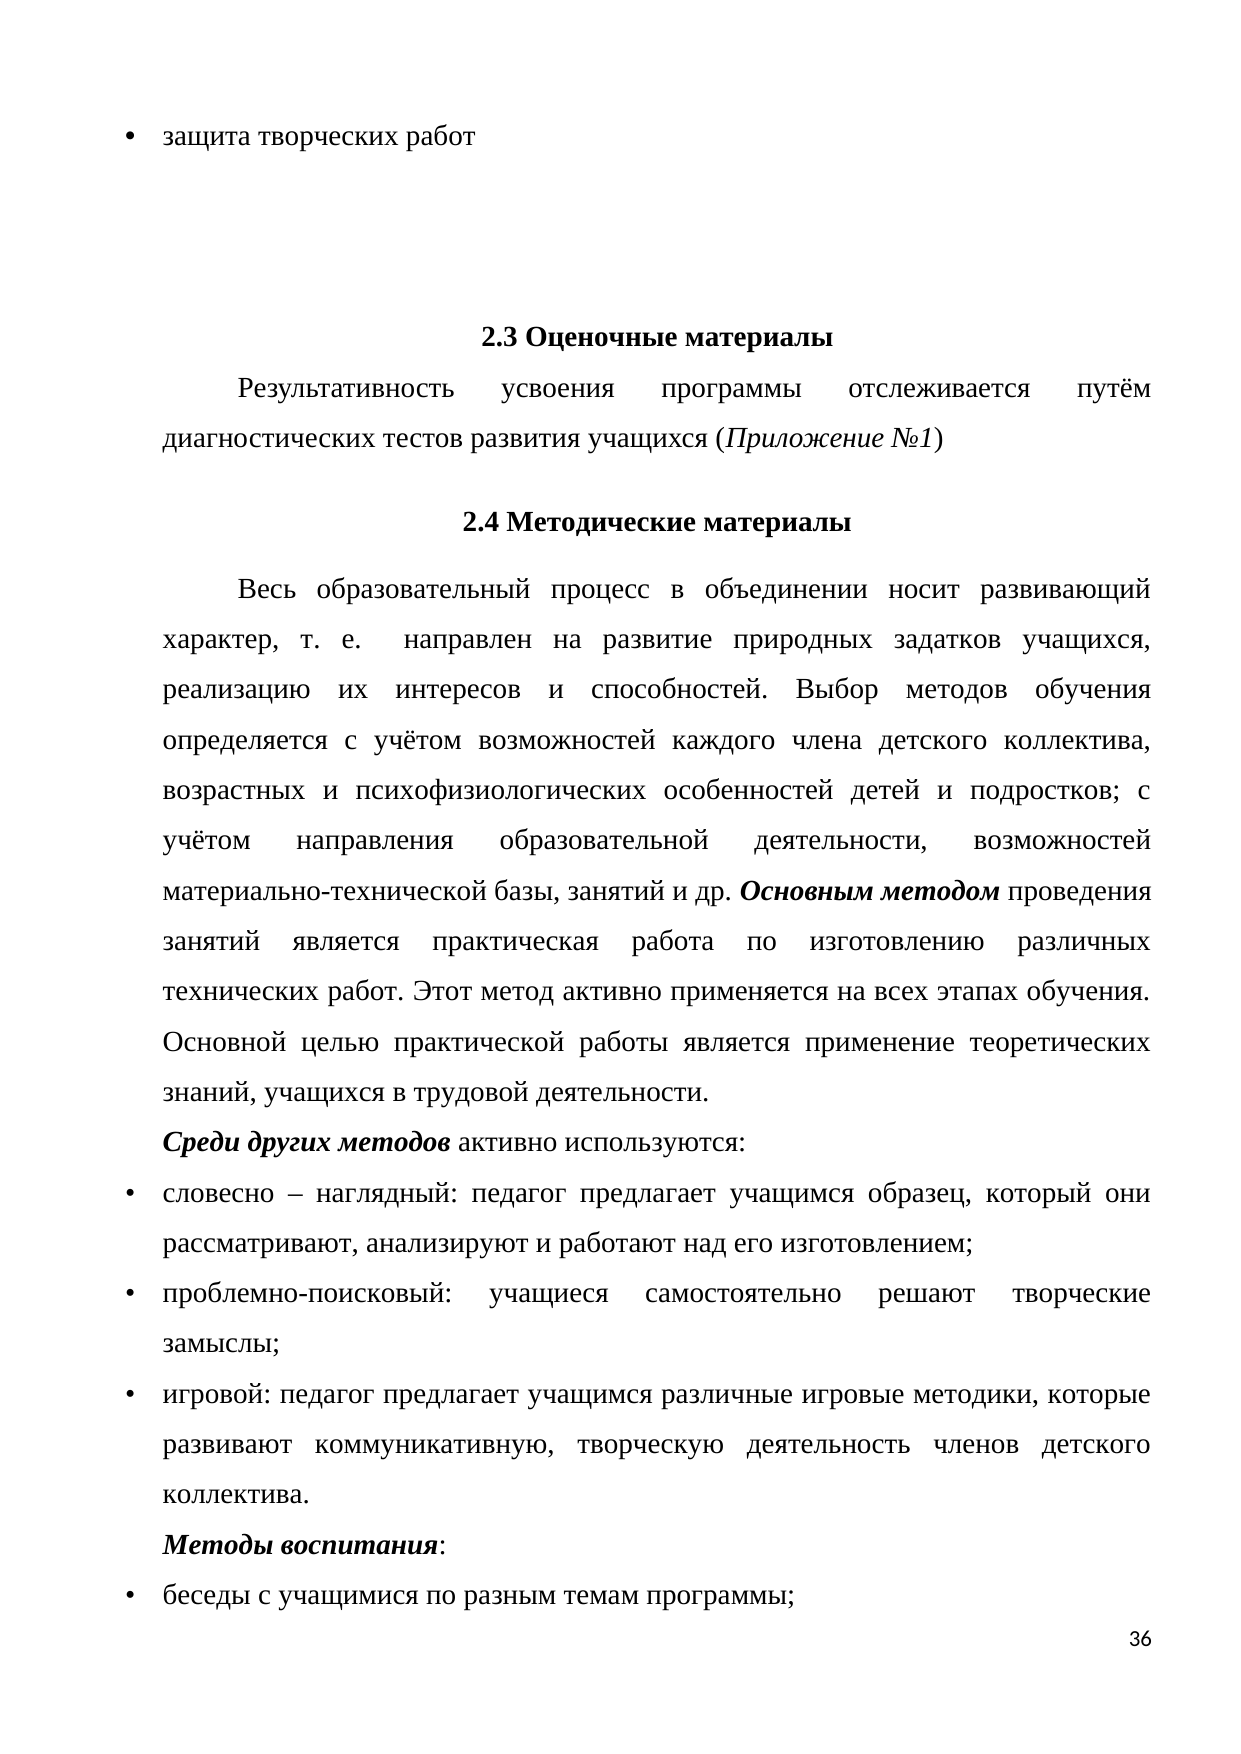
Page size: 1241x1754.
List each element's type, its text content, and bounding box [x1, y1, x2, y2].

text Среди других методов активно используются: [162, 1124, 1152, 1158]
text 2.3 Оценочные материалы [162, 319, 1152, 353]
text 2.4 Методические материалы [162, 504, 1152, 537]
list словесно – наглядный: педагог предлагает учащимся образец, который они рассматривают, анализируют и работают над его изготовлением; [125, 1175, 1152, 1258]
text Результативность усвоения программы отслеживается путём диагностических тестов развития учащихся (Приложение №1) [162, 370, 1152, 453]
text Методы воспитания: [162, 1527, 1152, 1560]
text Весь образовательный процесс в объединении носит развивающий характер, т. е. направлен на развитие природных задатков учащихся, реализацию их интересов и способностей. Выбор методов обучения определяется с учётом возможностей каждого члена детского коллектива, возрастных и психофизиологических особенностей детей и подростков; с учётом направления образовательной деятельности, возможностей материально-технической базы, занятий и др. Основным методом проведения занятий является практическая работа по изготовлению различных технических работ. Этот метод активно применяется на всех этапах обучения. Основной целью практической работы является применение теоретических знаний, учащихся в трудовой деятельности. [162, 571, 1152, 1108]
list проблемно-поисковый: учащиеся самостоятельно решают творческие замыслы; [125, 1275, 1152, 1359]
list беседы с учащимися по разным темам программы; [125, 1577, 1152, 1611]
list игровой: педагог предлагает учащимся различные игровые методики, которые развивают коммуникативную, творческую деятельность членов детского коллектива. [125, 1376, 1152, 1510]
list защита творческих работ [125, 118, 1152, 152]
